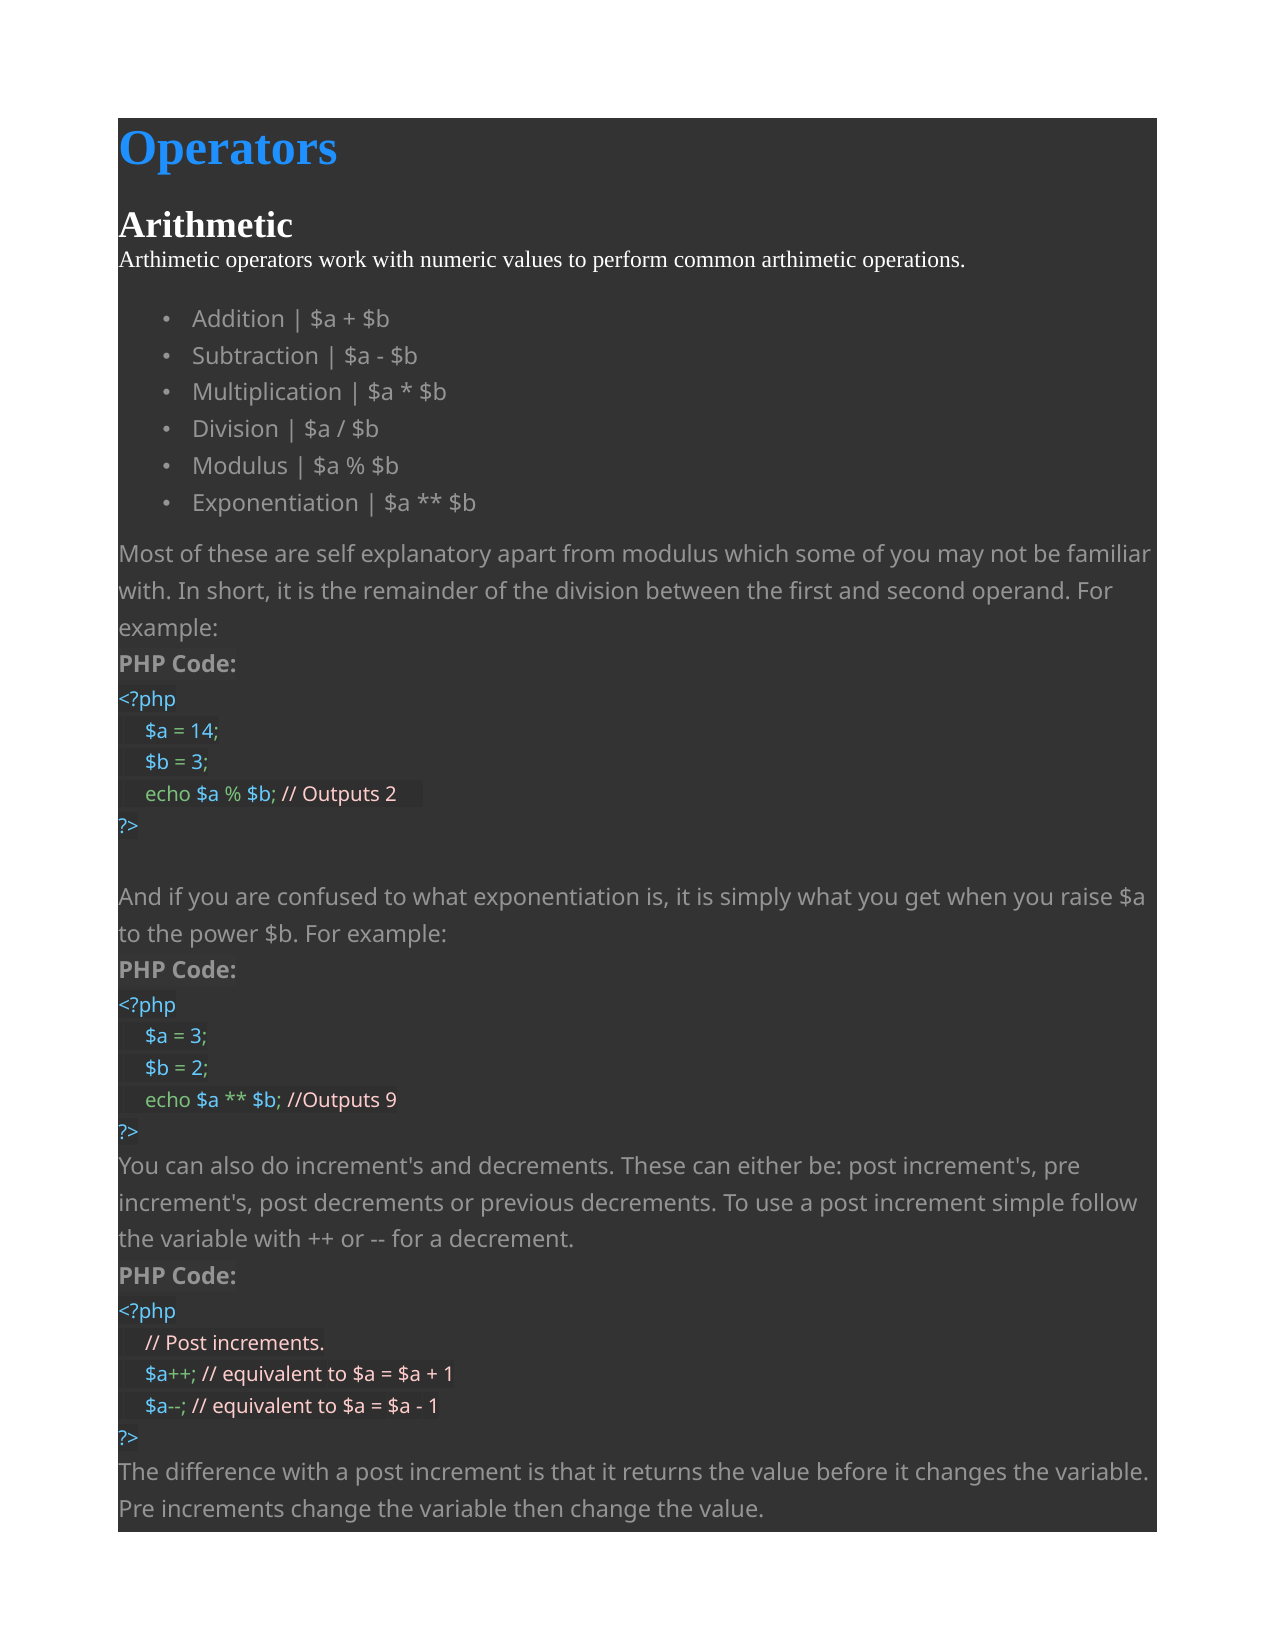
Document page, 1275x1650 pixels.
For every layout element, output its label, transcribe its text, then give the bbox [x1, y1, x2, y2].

list Exponentiation | $a ** $b [162, 486, 1157, 518]
text And if you are confused to what exponentiation is, it is simply what you get when you raise $a to the power $b. For example: [118, 843, 1157, 949]
text Most of these are self explanatory apart from modulus which some of you may not be familiar with. In short, it is the remainder of the division between the first and second operand. For example: [118, 537, 1157, 643]
text PHP Code: [118, 1259, 1157, 1292]
text <?php $a = 14; $b = 3; echo $a % $b; // Outputs 2 ?> [118, 684, 1157, 839]
text PHP Code: [118, 954, 1157, 986]
list Modulus | $a % $b [162, 449, 1157, 481]
text <?php // Post increments. $a++; // equivalent to $a = $a + 1 $a--; // equivalent to $a = $a - 1 ?> [118, 1296, 1157, 1451]
text You can also do increment's and decrements. These can either be: post increment's, pre increment's, post decrements or previous decrements. To use a post increment simple follow the variable with ++ or -- for a decrement. [118, 1149, 1157, 1255]
text Operators Arithmetic Arthimetic operators work with numeric values to perform common arthimetic operations. [118, 118, 1157, 273]
text PHP Code: [118, 648, 1157, 680]
list Division | $a / $b [162, 412, 1157, 444]
list Subtraction | $a - $b [162, 339, 1157, 371]
list Multiplication | $a * $b [162, 376, 1157, 408]
text The difference with a post increment is that it returns the value before it changes the variable. Pre increments change the variable then change the value. [118, 1455, 1157, 1524]
list Addition | $a + $b [162, 302, 1157, 334]
text <?php $a = 3; $b = 2; echo $a ** $b; //Outputs 9 ?> [118, 990, 1157, 1145]
